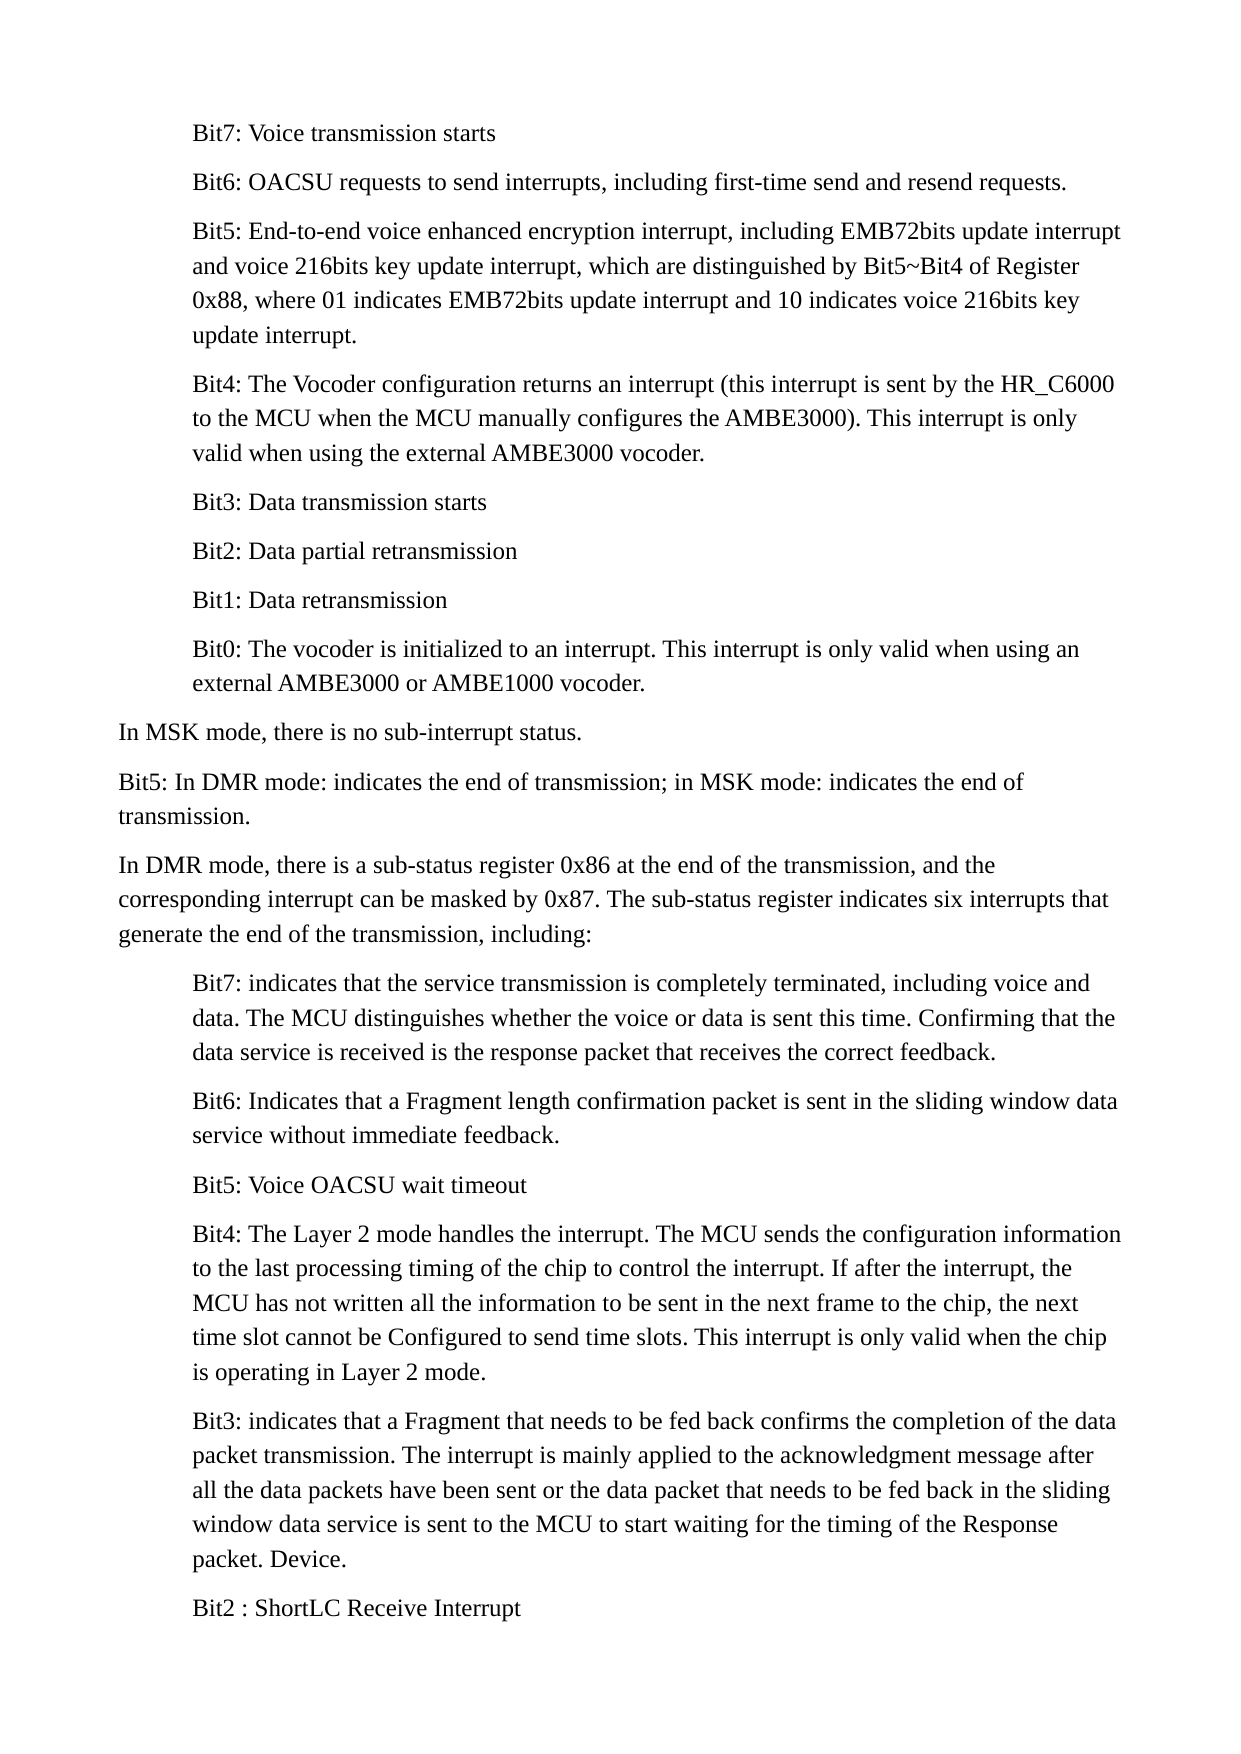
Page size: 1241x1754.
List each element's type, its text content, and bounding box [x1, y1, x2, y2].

text Bit6: Indicates that a Fragment length confirmation packet is sent in the sliding window data service without immediate feedback. [118, 1086, 1122, 1149]
text Bit0: The vocoder is initialized to an interrupt. This interrupt is only valid when using an external AMBE3000 or AMBE1000 vocoder. [118, 634, 1122, 697]
text Bit3: indicates that a Fragment that needs to be fed back confirms the completion of the data packet transmission. The interrupt is mainly applied to the acknowledgment message after all the data packets have been sent or the data packet that needs to be fed back in the sliding window data service is sent to the MCU to start waiting for the timing of the Response packet. Device. [118, 1406, 1122, 1572]
text Bit7: Voice transmission starts [118, 118, 1122, 147]
text Bit1: Data retransmission [118, 585, 1122, 614]
text Bit5: End-to-end voice enhanced encryption interrupt, including EMB72bits update interrupt and voice 216bits key update interrupt, which are distinguished by Bit5~Bit4 of Register 0x88, where 01 indicates EMB72bits update interrupt and 10 indicates voice 216bits key update interrupt. [118, 216, 1122, 348]
text In MSK mode, there is no sub-interrupt status. [118, 717, 1122, 746]
text Bit4: The Vocoder configuration returns an interrupt (this interrupt is sent by the HR_C6000 to the MCU when the MCU manually configures the AMBE3000). This interrupt is only valid when using the external AMBE3000 vocoder. [118, 369, 1122, 466]
text Bit5: In DMR mode: indicates the end of transmission; in MSK mode: indicates the end of transmission. [118, 767, 1122, 830]
text Bit2: Data partial retransmission [118, 536, 1122, 564]
text Bit4: The Layer 2 mode handles the interrupt. The MCU sends the configuration information to the last processing timing of the chip to control the interrupt. If after the interrupt, the MCU has not written all the information to be sent in the next frame to the chip, the next time slot cannot be Configured to send time slots. This interrupt is only valid when the chip is operating in Layer 2 mode. [118, 1219, 1122, 1385]
text Bit7: indicates that the service transmission is completely terminated, including voice and data. The MCU distinguishes whether the voice or data is sent this time. Confirming that the data service is received is the response packet that receives the correct feedback. [118, 968, 1122, 1066]
text In DMR mode, there is a sub-status register 0x86 at the end of the transmission, and the corresponding interrupt can be masked by 0x87. The sub-status register indicates six interrupts that generate the end of the transmission, including: [118, 850, 1122, 948]
text Bit2 : ShortLC Receive Interrupt [118, 1593, 1122, 1621]
text Bit3: Data transmission starts [118, 487, 1122, 516]
text Bit5: Voice OACSU wait timeout [118, 1170, 1122, 1198]
text Bit6: OACSU requests to send interrupts, including first-time send and resend requests. [118, 167, 1122, 196]
